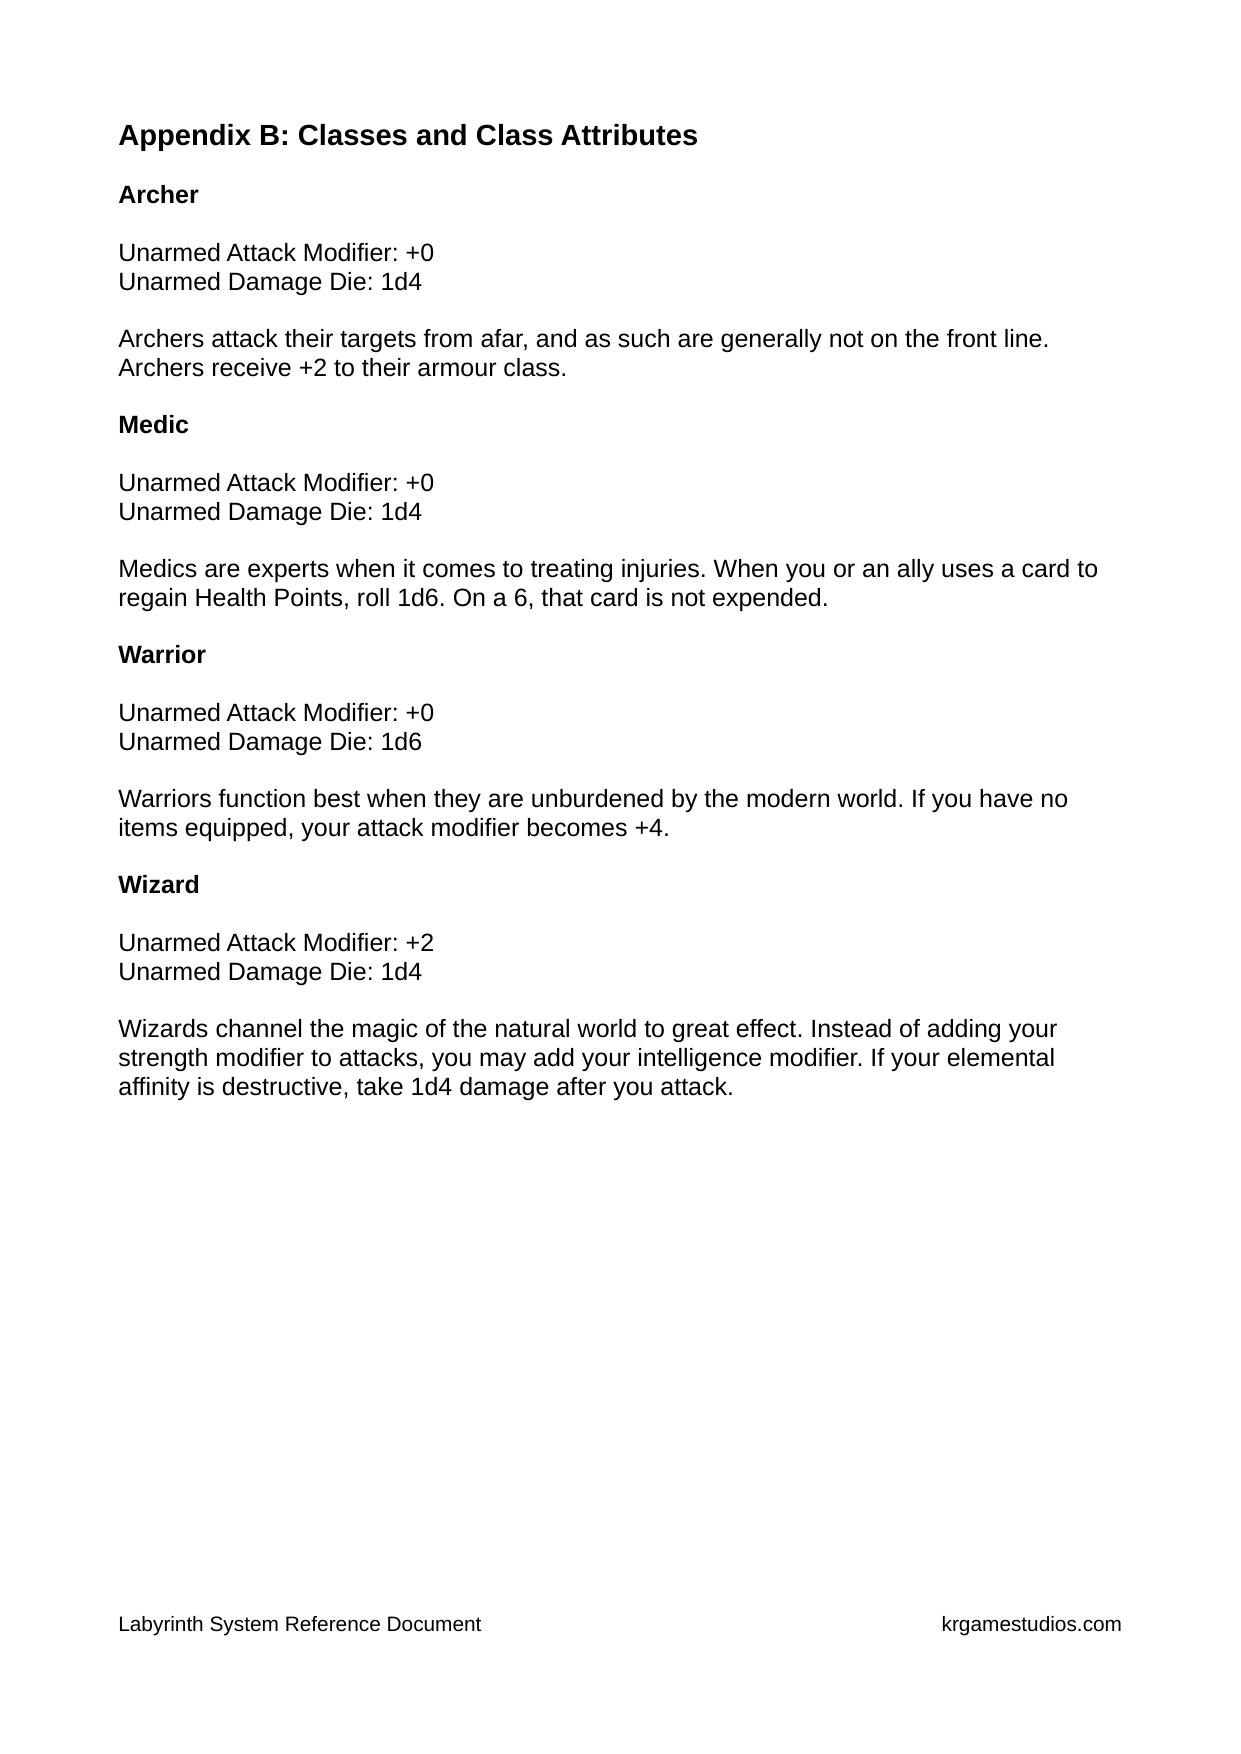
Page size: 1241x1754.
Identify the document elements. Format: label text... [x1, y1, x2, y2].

text Unarmed Attack Modifier: +0 [118, 468, 1122, 497]
text Unarmed Attack Modifier: +2 [118, 928, 1122, 957]
subtitle Wizard [118, 870, 1122, 899]
text Medics are experts when it comes to treating injuries. When you or an ally uses a card to regain Health Points, roll 1d6. On a 6, that card is not expended. [118, 554, 1122, 612]
text Unarmed Damage Die: 1d4 [118, 497, 1122, 525]
text Unarmed Damage Die: 1d6 [118, 727, 1122, 755]
subtitle Appendix B: Classes and Class Attributes [118, 118, 1122, 152]
text Warriors function best when they are unburdened by the modern world. If you have no items equipped, your attack modifier becomes +4. [118, 784, 1122, 842]
subtitle Medic [118, 410, 1122, 439]
subtitle Warrior [118, 640, 1122, 669]
text Unarmed Attack Modifier: +0 [118, 238, 1122, 267]
text Archers attack their targets from afar, and as such are generally not on the front line. Archers receive +2 to their armour class. [118, 324, 1122, 382]
text Wizards channel the magic of the natural world to great effect. Instead of adding your strength modifier to attacks, you may add your intelligence modifier. If your elemental affinity is destructive, take 1d4 damage after you attack. [118, 1014, 1122, 1100]
subtitle Archer [118, 180, 1122, 209]
text Unarmed Damage Die: 1d4 [118, 957, 1122, 985]
text Unarmed Attack Modifier: +0 [118, 698, 1122, 727]
text Unarmed Damage Die: 1d4 [118, 267, 1122, 295]
